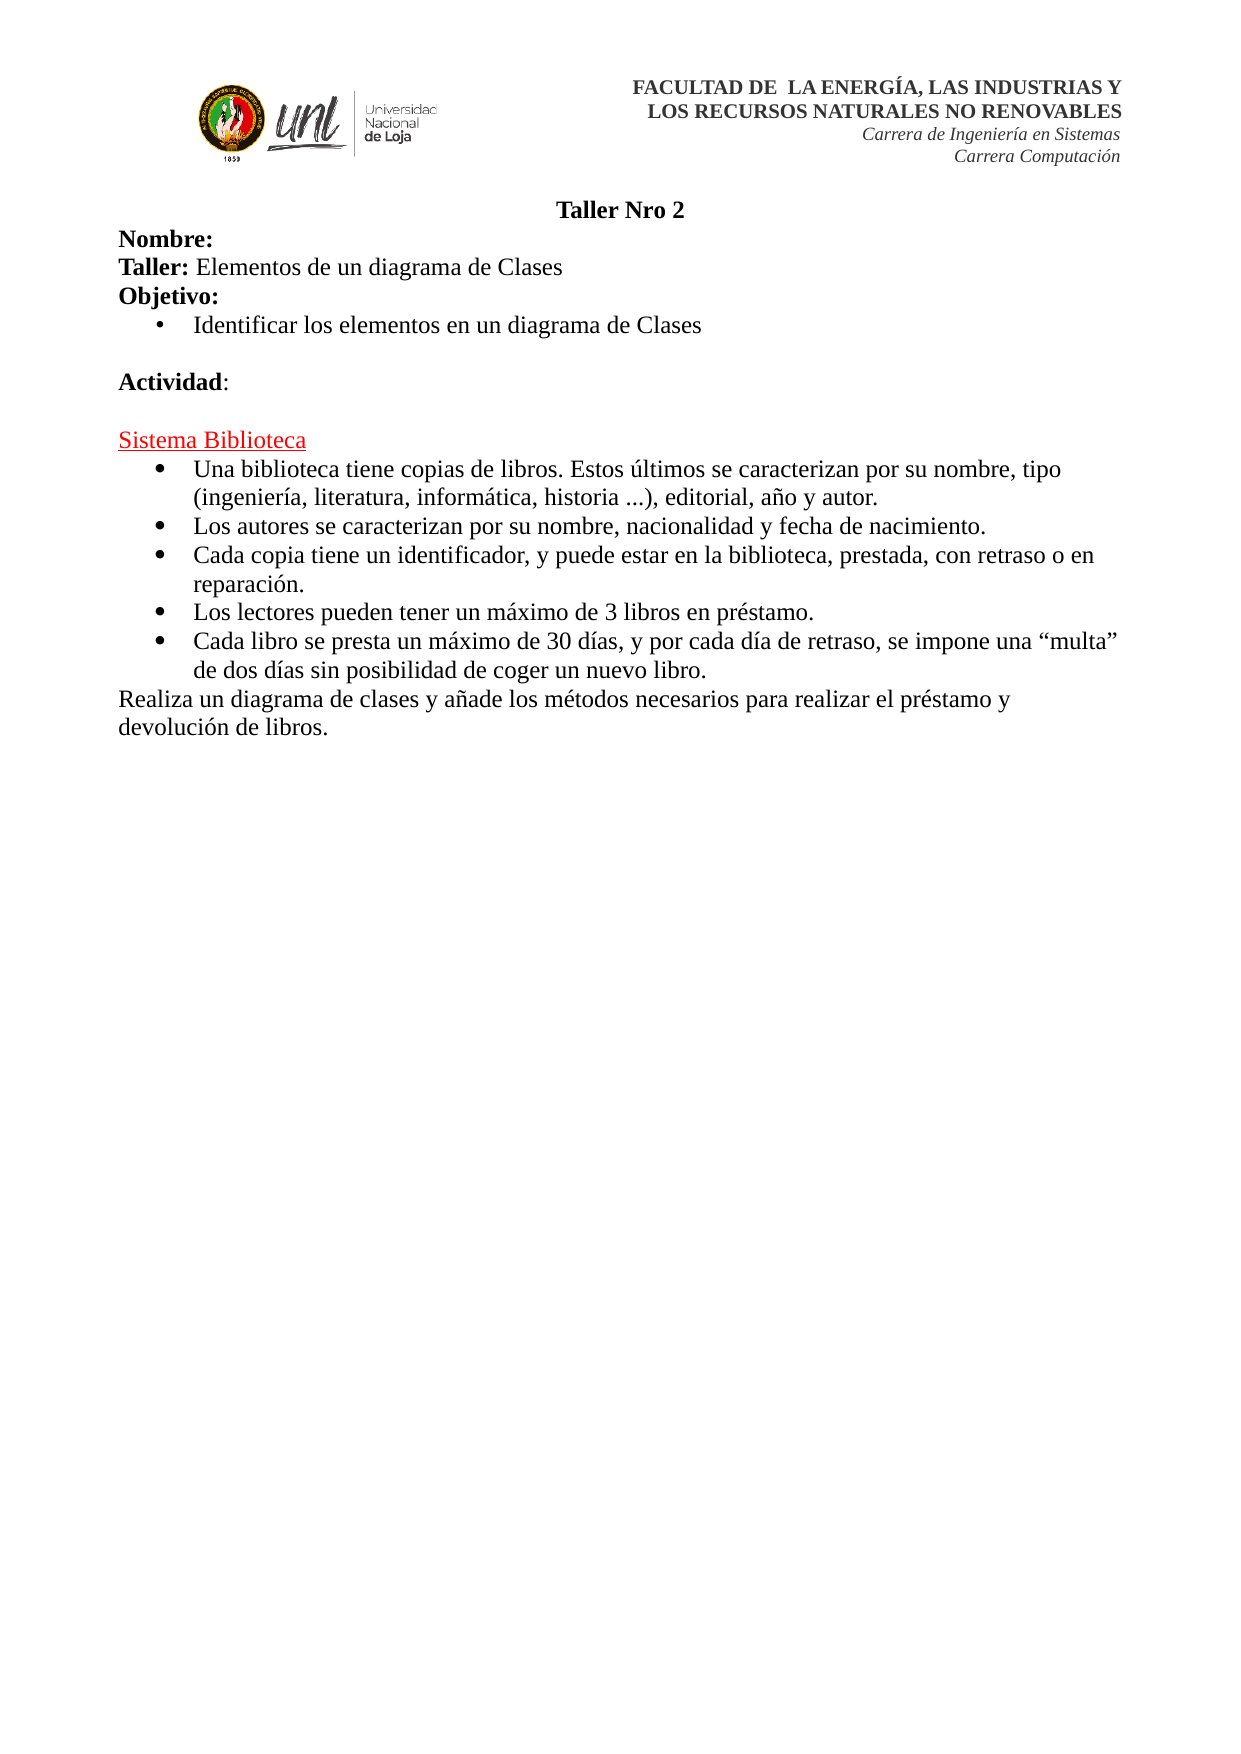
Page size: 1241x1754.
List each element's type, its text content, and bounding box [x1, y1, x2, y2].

list Cada libro se presta un máximo de 30 días, y por cada día de retraso, se impone una “multa” de dos días sin posibilidad de coger un nuevo libro. [156, 626, 1122, 684]
text Taller: Elementos de un diagrama de Clases [118, 252, 1122, 281]
text Realiza un diagrama de clases y añade los métodos necesarios para realizar el préstamo y devolución de libros. [118, 684, 1122, 741]
text Objetivo: [118, 281, 1122, 310]
text Taller Nro 2 [118, 195, 1122, 224]
text Actividad: [118, 367, 1122, 396]
text Nombre: [118, 224, 1122, 252]
list Cada copia tiene un identificador, y puede estar en la biblioteca, prestada, con retraso o en reparación. [156, 540, 1122, 597]
list Una biblioteca tiene copias de libros. Estos últimos se caracterizan por su nombre, tipo (ingeniería, literatura, informática, historia ...), editorial, año y autor. [156, 454, 1122, 511]
text Sistema Biblioteca [118, 425, 1122, 454]
list Los autores se caracterizan por su nombre, nacionalidad y fecha de nacimiento. [156, 511, 1122, 540]
list Identificar los elementos en un diagrama de Clases [156, 310, 1122, 339]
list Los lectores pueden tener un máximo de 3 libros en préstamo. [156, 597, 1122, 626]
